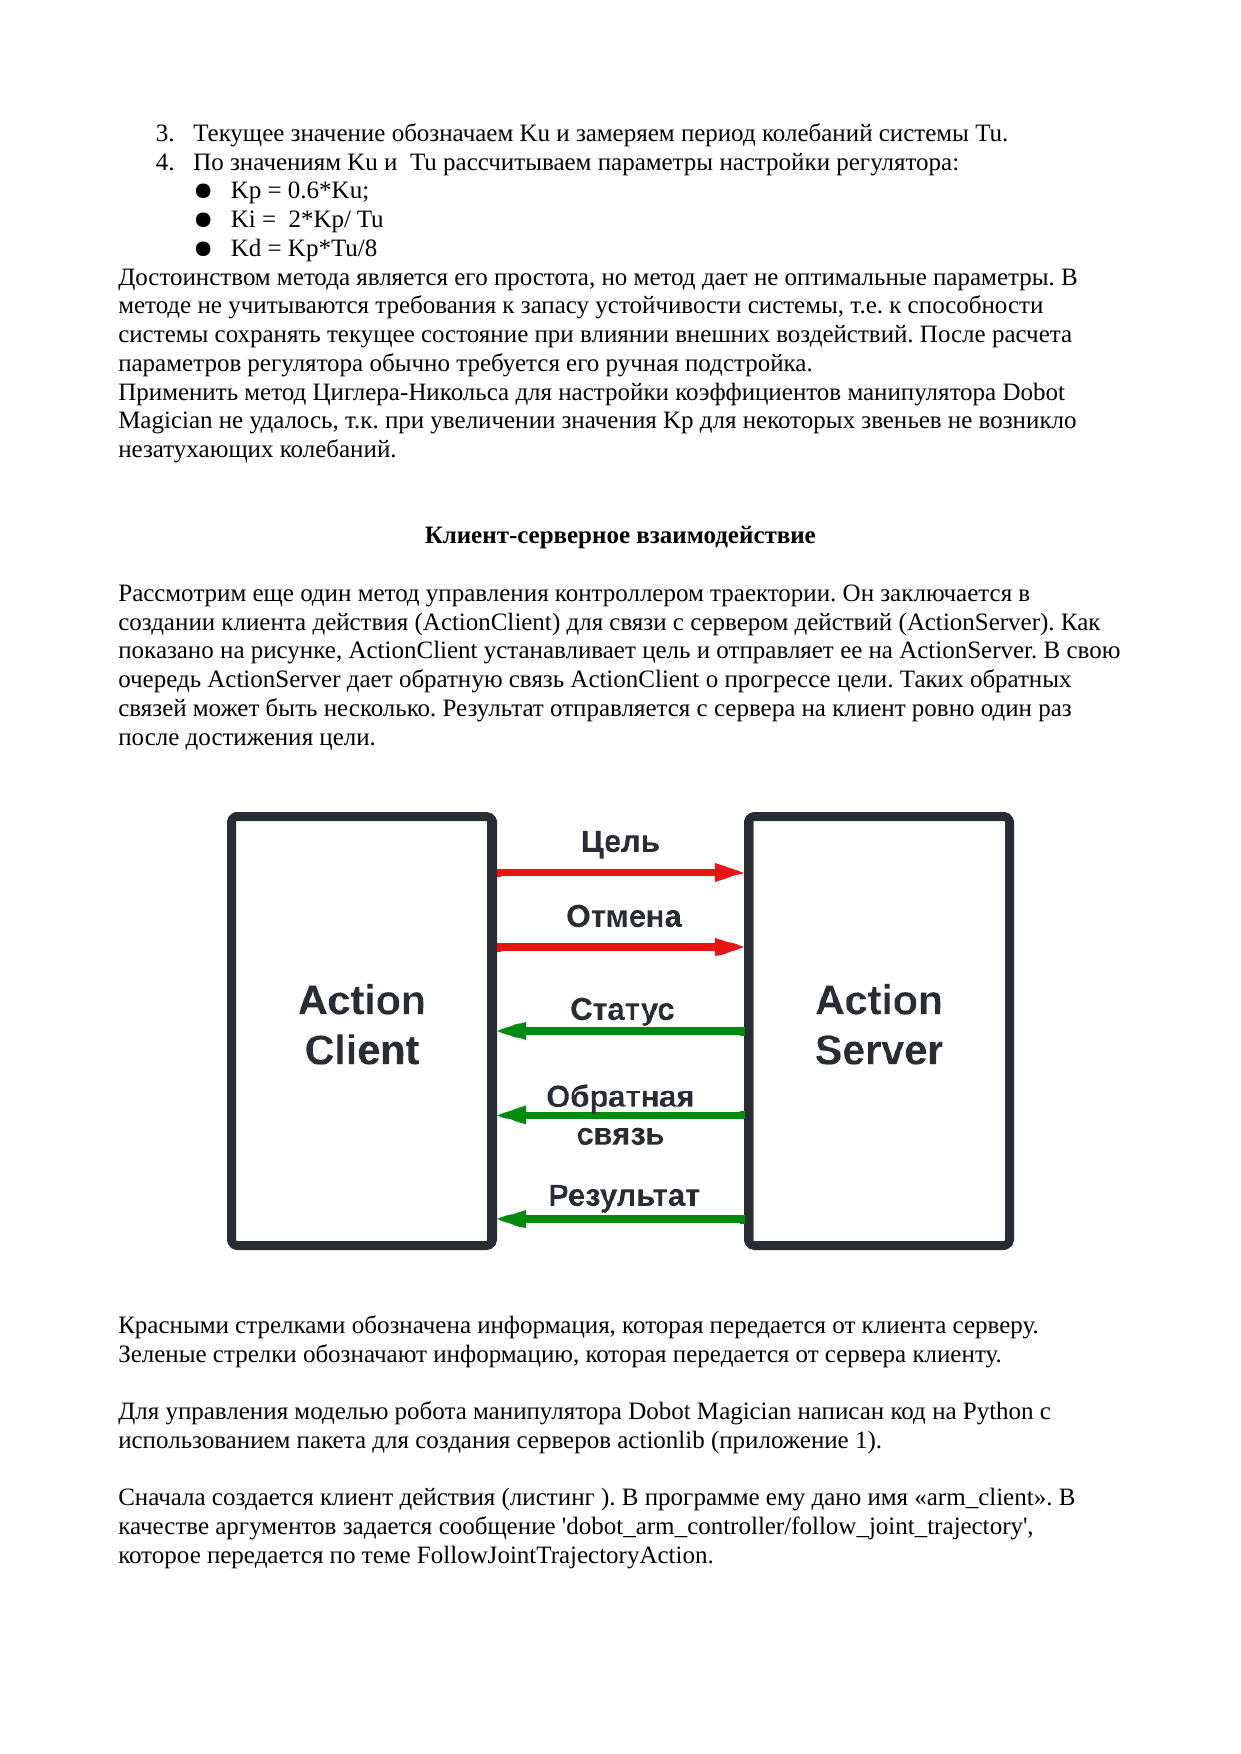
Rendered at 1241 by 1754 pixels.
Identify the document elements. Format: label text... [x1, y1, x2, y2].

text Сначала создается клиент действия (листинг ). В программе ему дано имя «arm_client». В качестве аргументов задается сообщение 'dobot_arm_controller/follow_joint_trajectory', которое передается по теме FollowJointTrajectoryAction. [118, 1482, 1122, 1569]
text Красными стрелками обозначена информация, которая передается от клиента серверу. Зеленые стрелки обозначают информацию, которая передается от сервера клиенту. [118, 1310, 1122, 1367]
list Kd = Kp*Tu/8 [193, 233, 1122, 262]
picture [194, 779, 1046, 1282]
text Применить метод Циглера-Никольса для настройки коэффициентов манипулятора Dobot Magician не удалось, т.к. при увеличении значения Kp для некоторых звеньев не возникло незатухающих колебаний. [118, 377, 1122, 463]
text Для управления моделью робота манипулятора Dobot Magician написан код на Python с использованием пакета для создания серверов actionlib (приложение 1). [118, 1396, 1122, 1454]
list Kp = 0.6*Ku; [193, 176, 1122, 204]
text Достоинством метода является его простота, но метод дает не оптимальные параметры. В методе не учитываются требования к запасу устойчивости системы, т.е. к способности системы сохранять текущее состояние при влиянии внешних воздействий. После расчета параметров регулятора обычно требуется его ручная подстройка. [118, 262, 1122, 377]
list По значениям Ku и Tu рассчитываем параметры настройки регулятора: [156, 147, 1122, 176]
list Текущее значение обозначаем Ku и замеряем период колебаний системы Tu. [156, 118, 1122, 147]
text Рассмотрим еще один метод управления контроллером траектории. Он заключается в создании клиента действия (ActionClient) для связи с сервером действий (ActionServer). Как показано на рисунке, ActionClient устанавливает цель и отправляет ее на ActionServer. В свою очередь ActionServer дает обратную связь ActionClient о прогрессе цели. Таких обратных связей может быть несколько. Результат отправляется с сервера на клиент ровно один раз после достижения цели. [118, 578, 1122, 751]
list Ki = 2*Kp/ Tu [193, 204, 1122, 233]
text Клиент-серверное взаимодействие [118, 521, 1122, 549]
